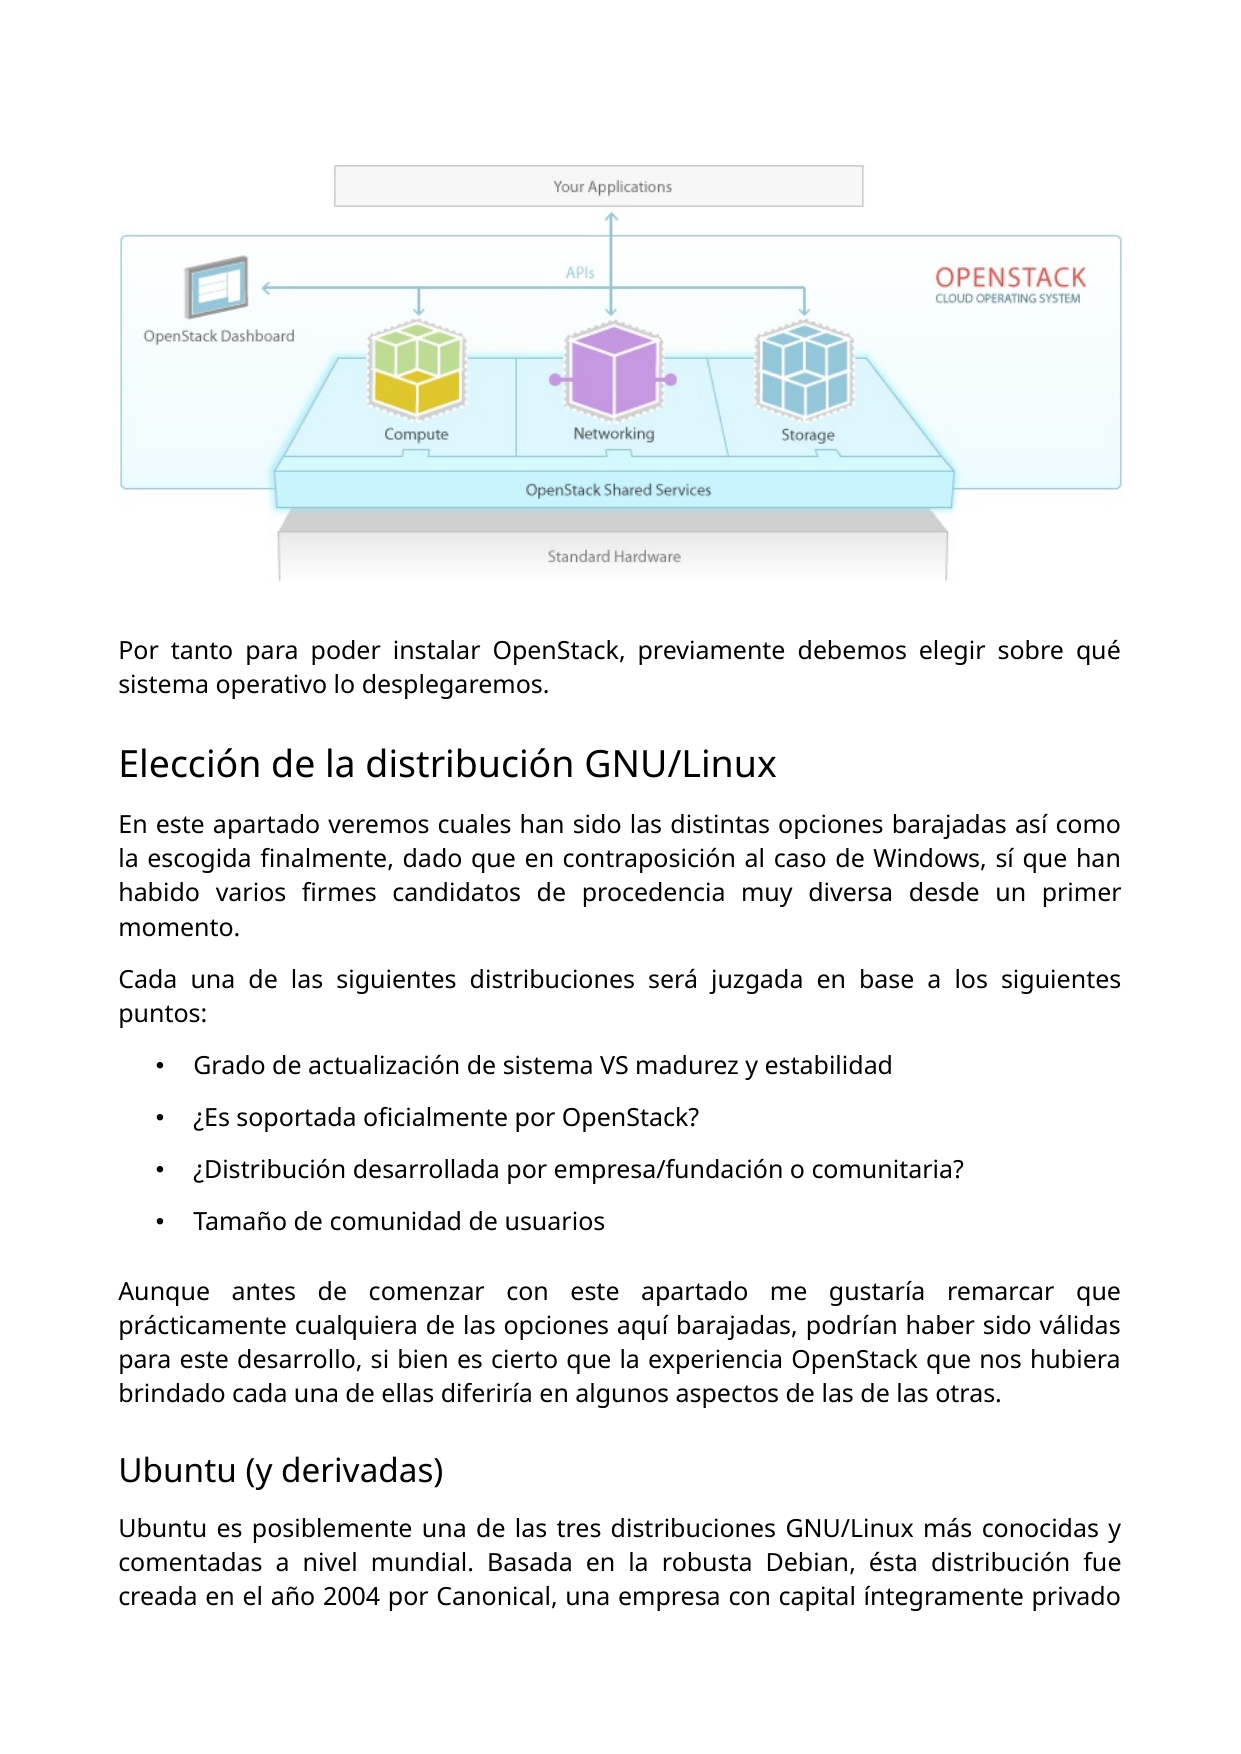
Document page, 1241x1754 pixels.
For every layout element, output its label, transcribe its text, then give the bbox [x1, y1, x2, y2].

list ¿Es soportada oficialmente por OpenStack? [156, 1099, 1122, 1133]
subtitle Ubuntu (y derivadas) [118, 1447, 1122, 1492]
subtitle Elección de la distribución GNU/Linux [118, 737, 1122, 788]
list Tamaño de comunidad de usuarios [156, 1204, 1122, 1238]
list ¿Distribución desarrollada por empresa/fundación o comunitaria? [156, 1152, 1122, 1186]
text Por tanto para poder instalar OpenStack, previamente debemos elegir sobre qué sistema operativo lo desplegaremos. [118, 632, 1122, 700]
text Cada una de las siguientes distribuciones será juzgada en base a los siguientes puntos: [118, 961, 1122, 1029]
text Ubuntu es posiblemente una de las tres distribuciones GNU/Linux más conocidas y comentadas a nivel mundial. Basada en la robusta Debian, ésta distribución fue creada en el año 2004 por Canonical, una empresa con capital íntegramente privado [118, 1511, 1122, 1613]
picture [118, 164, 1123, 581]
list Grado de actualización de sistema VS madurez y estabilidad [156, 1047, 1122, 1081]
text En este apartado veremos cuales han sido las distintas opciones barajadas así como la escogida finalmente, dado que en contraposición al caso de Windows, sí que han habido varios firmes candidatos de procedencia muy diversa desde un primer momento. [118, 807, 1122, 943]
text Aunque antes de comenzar con este apartado me gustaría remarcar que prácticamente cualquiera de las opciones aquí barajadas, podrían haber sido válidas para este desarrollo, si bien es cierto que la experiencia OpenStack que nos hubiera brindado cada una de ellas diferiría en algunos aspectos de las de las otras. [118, 1274, 1122, 1410]
